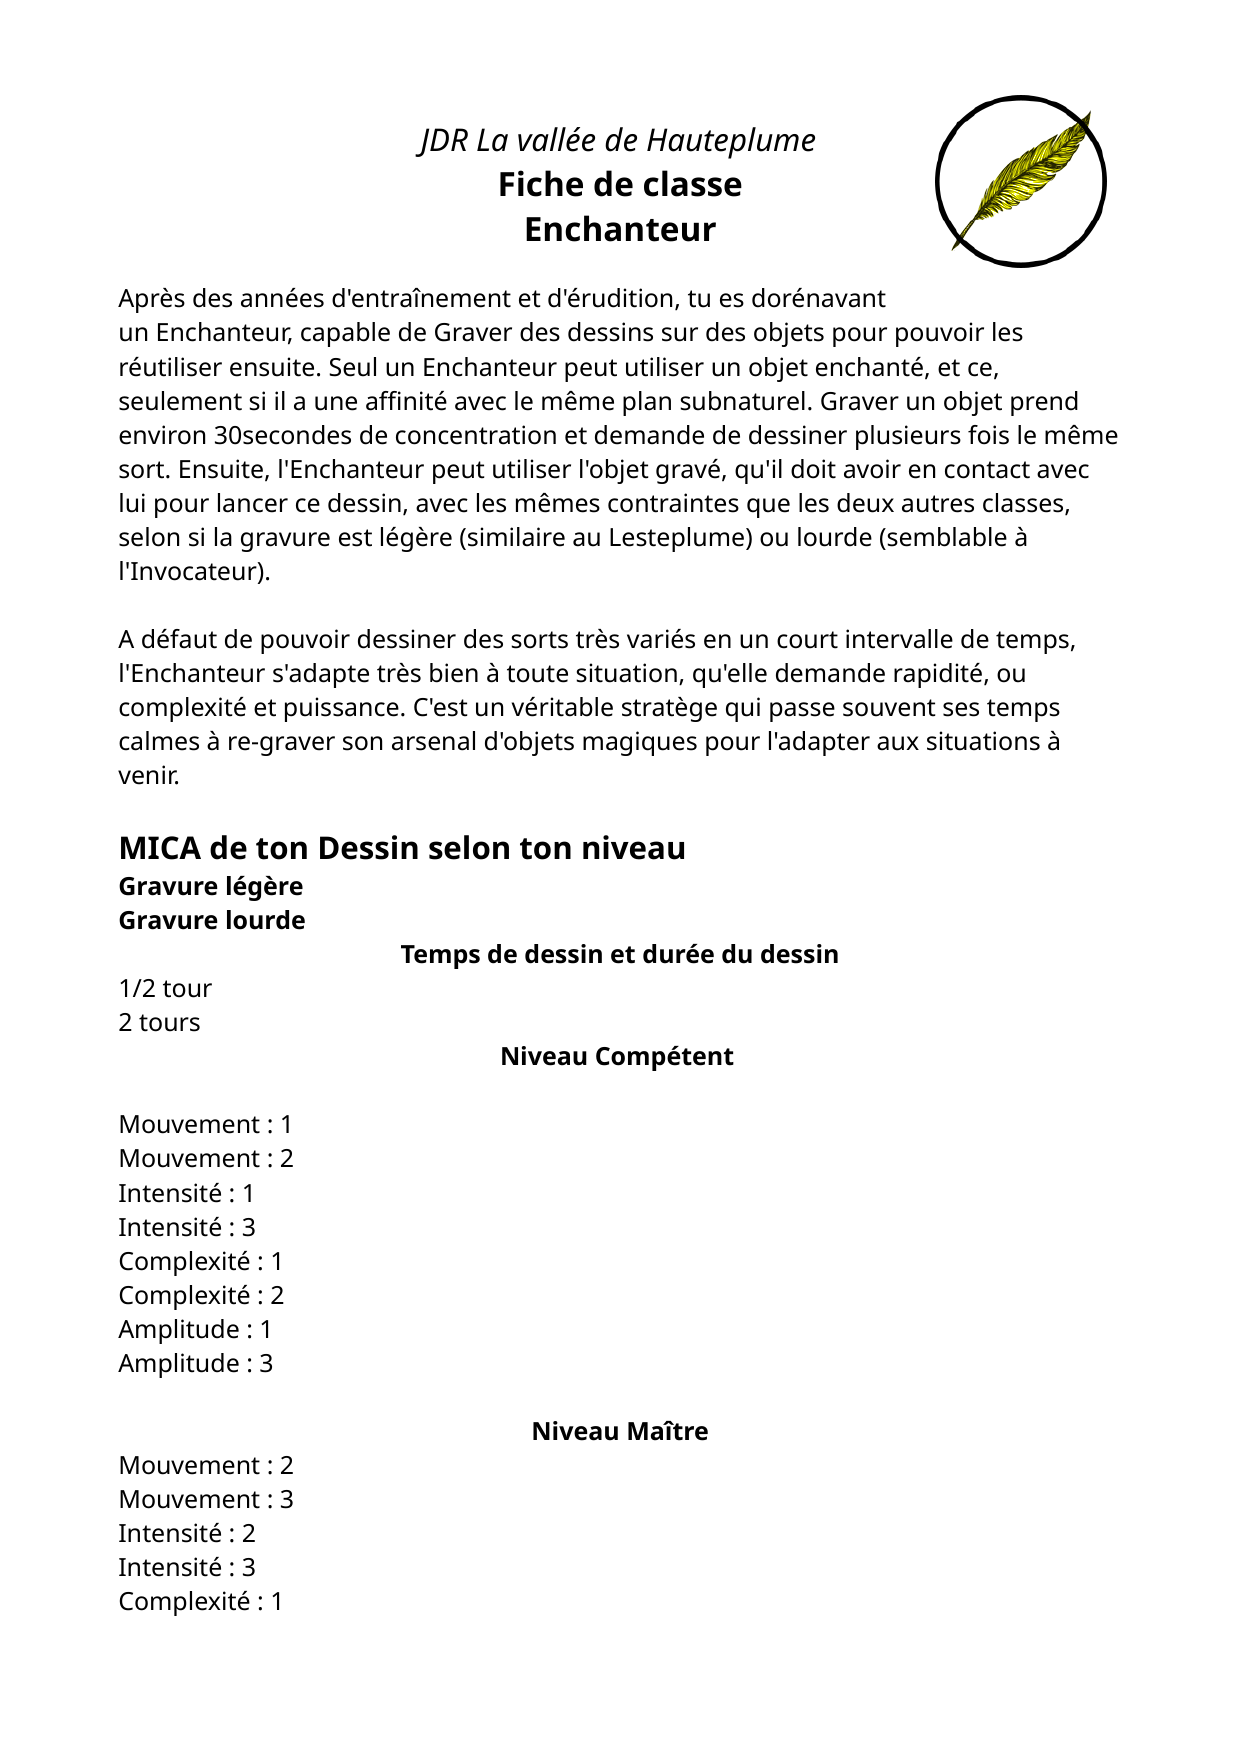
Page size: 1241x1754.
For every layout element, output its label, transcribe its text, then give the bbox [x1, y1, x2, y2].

text Mouvement : 2 Mouvement : 3 [118, 1448, 1122, 1516]
text Niveau Compétent [118, 1039, 1122, 1073]
text Après des années d'entraînement et d'érudition, tu es dorénavant un Enchanteur, capable de Graver des dessins sur des objets pour pouvoir les réutiliser ensuite. Seul un Enchanteur peut utiliser un objet enchanté, et ce, seulement si il a une affinité avec le même plan subnaturel. Graver un objet prend environ 30secondes de concentration et demande de dessiner plusieurs fois le même sort. Ensuite, l'Enchanteur peut utiliser l'objet gravé, qu'il doit avoir en contact avec lui pour lancer ce dessin, avec les mêmes contraintes que les deux autres classes, selon si la gravure est légère (similaire au Lesteplume) ou lourde (semblable à l'Invocateur). [118, 281, 1122, 588]
text Mouvement : 1 Mouvement : 2 [118, 1107, 1122, 1175]
text Amplitude : 1 Amplitude : 3 [118, 1311, 1122, 1379]
text Niveau Maître [118, 1414, 1122, 1448]
text A défaut de pouvoir dessiner des sorts très variés en un court intervalle de temps, l'Enchanteur s'adapte très bien à toute situation, qu'elle demande rapidité, ou complexité et puissance. C'est un véritable stratège qui passe souvent ses temps calmes à re-graver son arsenal d'objets magiques pour l'adapter aux situations à venir. [118, 622, 1122, 792]
text Gravure légère Gravure lourde [118, 869, 1122, 937]
text Intensité : 1 Intensité : 3 [118, 1175, 1122, 1243]
text Complexité : 1 Complexité : 2 [118, 1243, 1122, 1311]
text Complexité : 1 [118, 1584, 1122, 1618]
picture [902, 62, 1139, 300]
text Temps de dessin et durée du dessin [118, 937, 1122, 971]
text 1/2 tour 2 tours [118, 971, 1122, 1039]
text MICA de ton Dessin selon ton niveau [118, 826, 1122, 869]
text Intensité : 2 Intensité : 3 [118, 1516, 1122, 1584]
